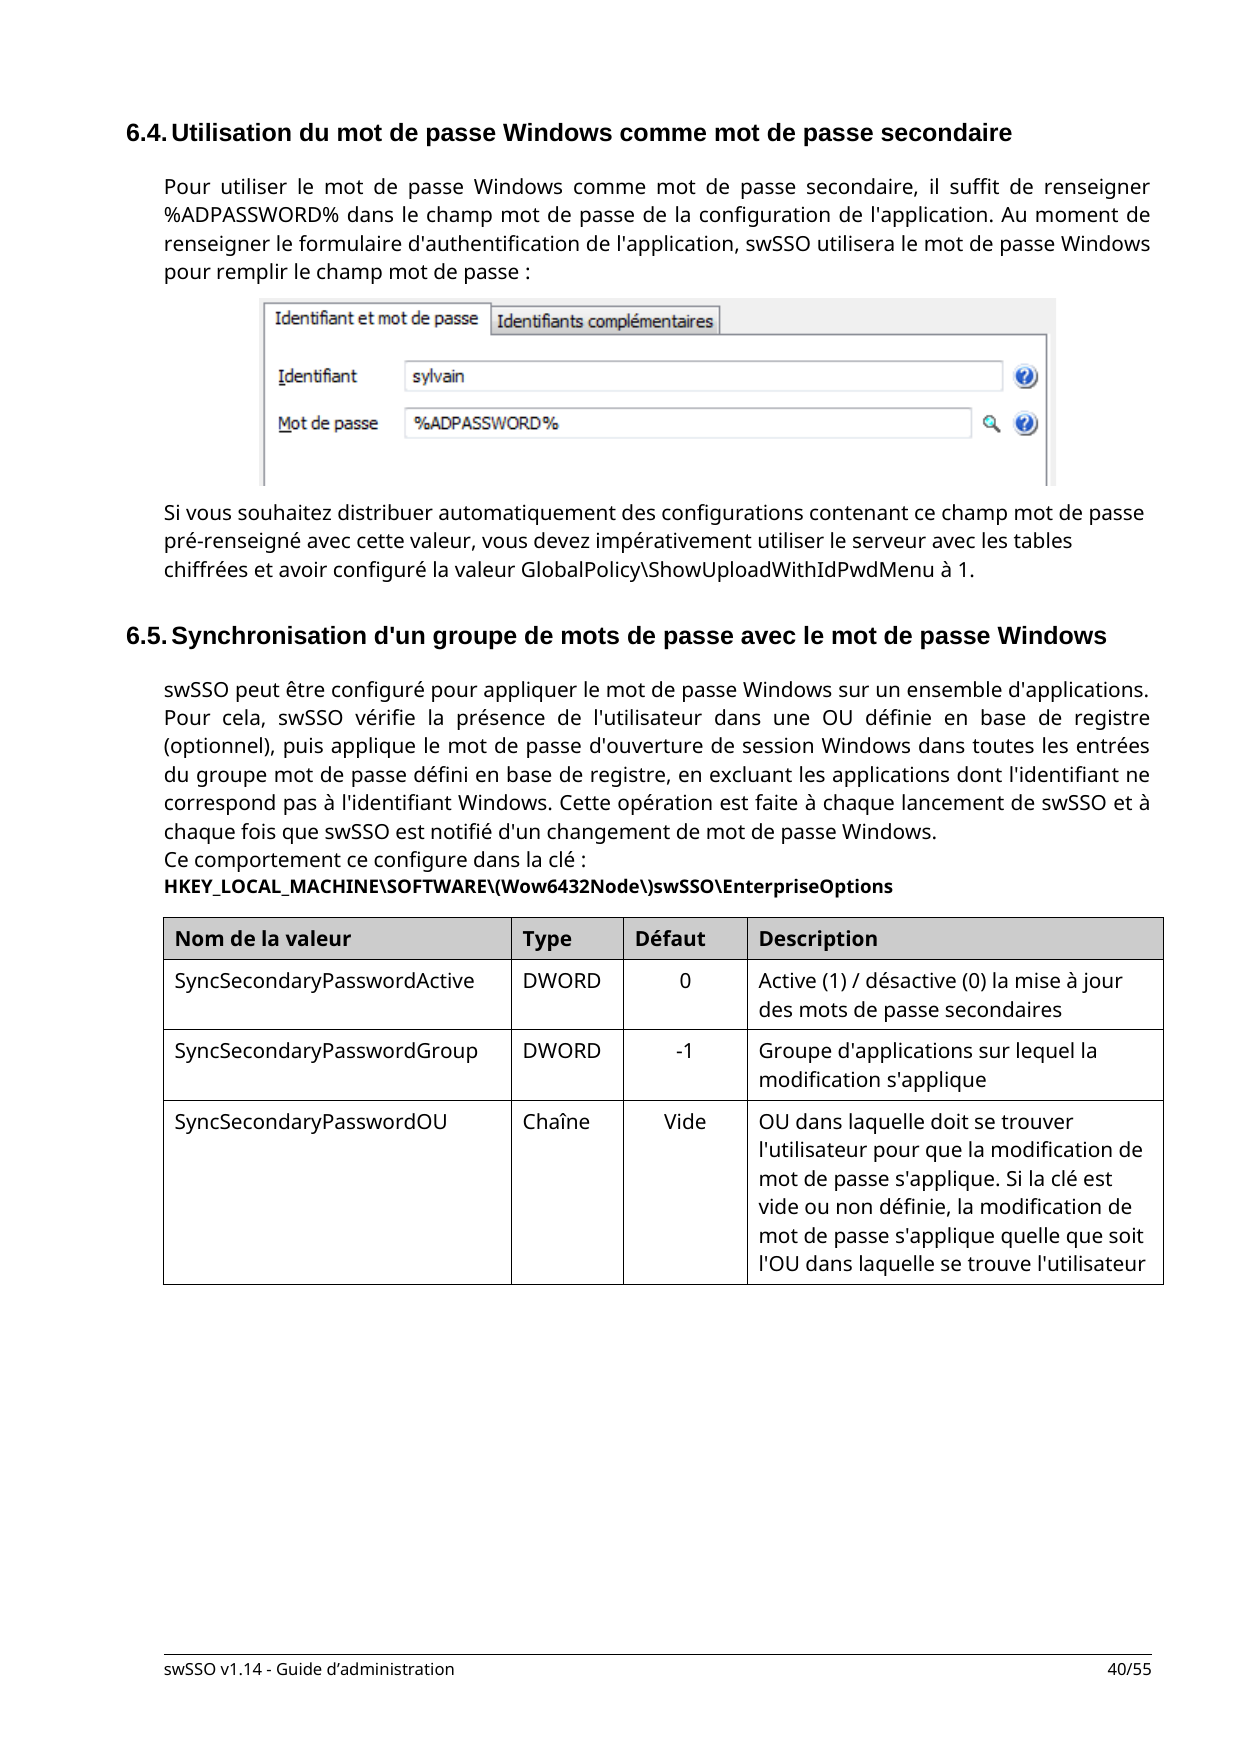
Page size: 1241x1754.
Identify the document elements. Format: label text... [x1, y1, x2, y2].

table_cell SyncSecondaryPasswordActive [164, 960, 511, 1029]
table_cell Chaîne [512, 1101, 623, 1284]
table_cell SyncSecondaryPasswordGroup [164, 1030, 511, 1100]
table_cell OU dans laquelle doit se trouver l'utilisateur pour que la modification de mot de passe s'applique. Si la clé est vide ou non définie, la modification de mot de passe s'applique quelle que soit l'OU dans laquelle se trouve l'utilisateur [748, 1101, 1163, 1284]
table_header Type [512, 918, 623, 959]
text Pour utiliser le mot de passe Windows comme mot de passe secondaire, il suffit de renseigner %ADPASSWORD% dans le champ mot de passe de la configuration de l'application. Au moment de renseigner le formulaire d'authentification de l'application, swSSO utilisera le mot de passe Windows pour remplir le champ mot de passe : [164, 172, 1152, 286]
table_cell DWORD [512, 960, 623, 1029]
subtitle Synchronisation d'un groupe de mots de passe avec le mot de passe Windows [126, 621, 1152, 650]
table_cell Vide [624, 1101, 747, 1284]
table_cell SyncSecondaryPasswordOU [164, 1101, 511, 1284]
subtitle Utilisation du mot de passe Windows comme mot de passe secondaire [126, 118, 1152, 147]
picture [259, 298, 1057, 486]
table_header Défaut [624, 918, 747, 959]
table_header Description [748, 918, 1163, 959]
table_cell 0 [624, 960, 747, 1029]
table_cell Active (1) / désactive (0) la mise à jour des mots de passe secondaires [748, 960, 1163, 1029]
table_cell Groupe d'applications sur lequel la modification s'applique [748, 1030, 1163, 1100]
table_cell -1 [624, 1030, 747, 1100]
table_header Nom de la valeur [164, 918, 511, 959]
text swSSO peut être configuré pour appliquer le mot de passe Windows sur un ensemble d'applications. Pour cela, swSSO vérifie la présence de l'utilisateur dans une OU définie en base de registre (optionnel), puis applique le mot de passe d'ouverture de session Windows dans toutes les entrées du groupe mot de passe défini en base de registre, en excluant les applications dont l'identifiant ne correspond pas à l'identifiant Windows. Cette opération est faite à chaque lancement de swSSO et à chaque fois que swSSO est notifié d'un changement de mot de passe Windows. Ce comportement ce configure dans la clé : HKEY_LOCAL_MACHINE\SOFTWARE\(Wow6432Node\)swSSO\EnterpriseOptions [164, 675, 1152, 899]
table_cell DWORD [512, 1030, 623, 1100]
text Si vous souhaitez distribuer automatiquement des configurations contenant ce champ mot de passe pré-renseigné avec cette valeur, vous devez impérativement utiliser le serveur avec les tables chiffrées et avoir configuré la valeur GlobalPolicy\ShowUploadWithIdPwdMenu à 1. [164, 498, 1152, 583]
